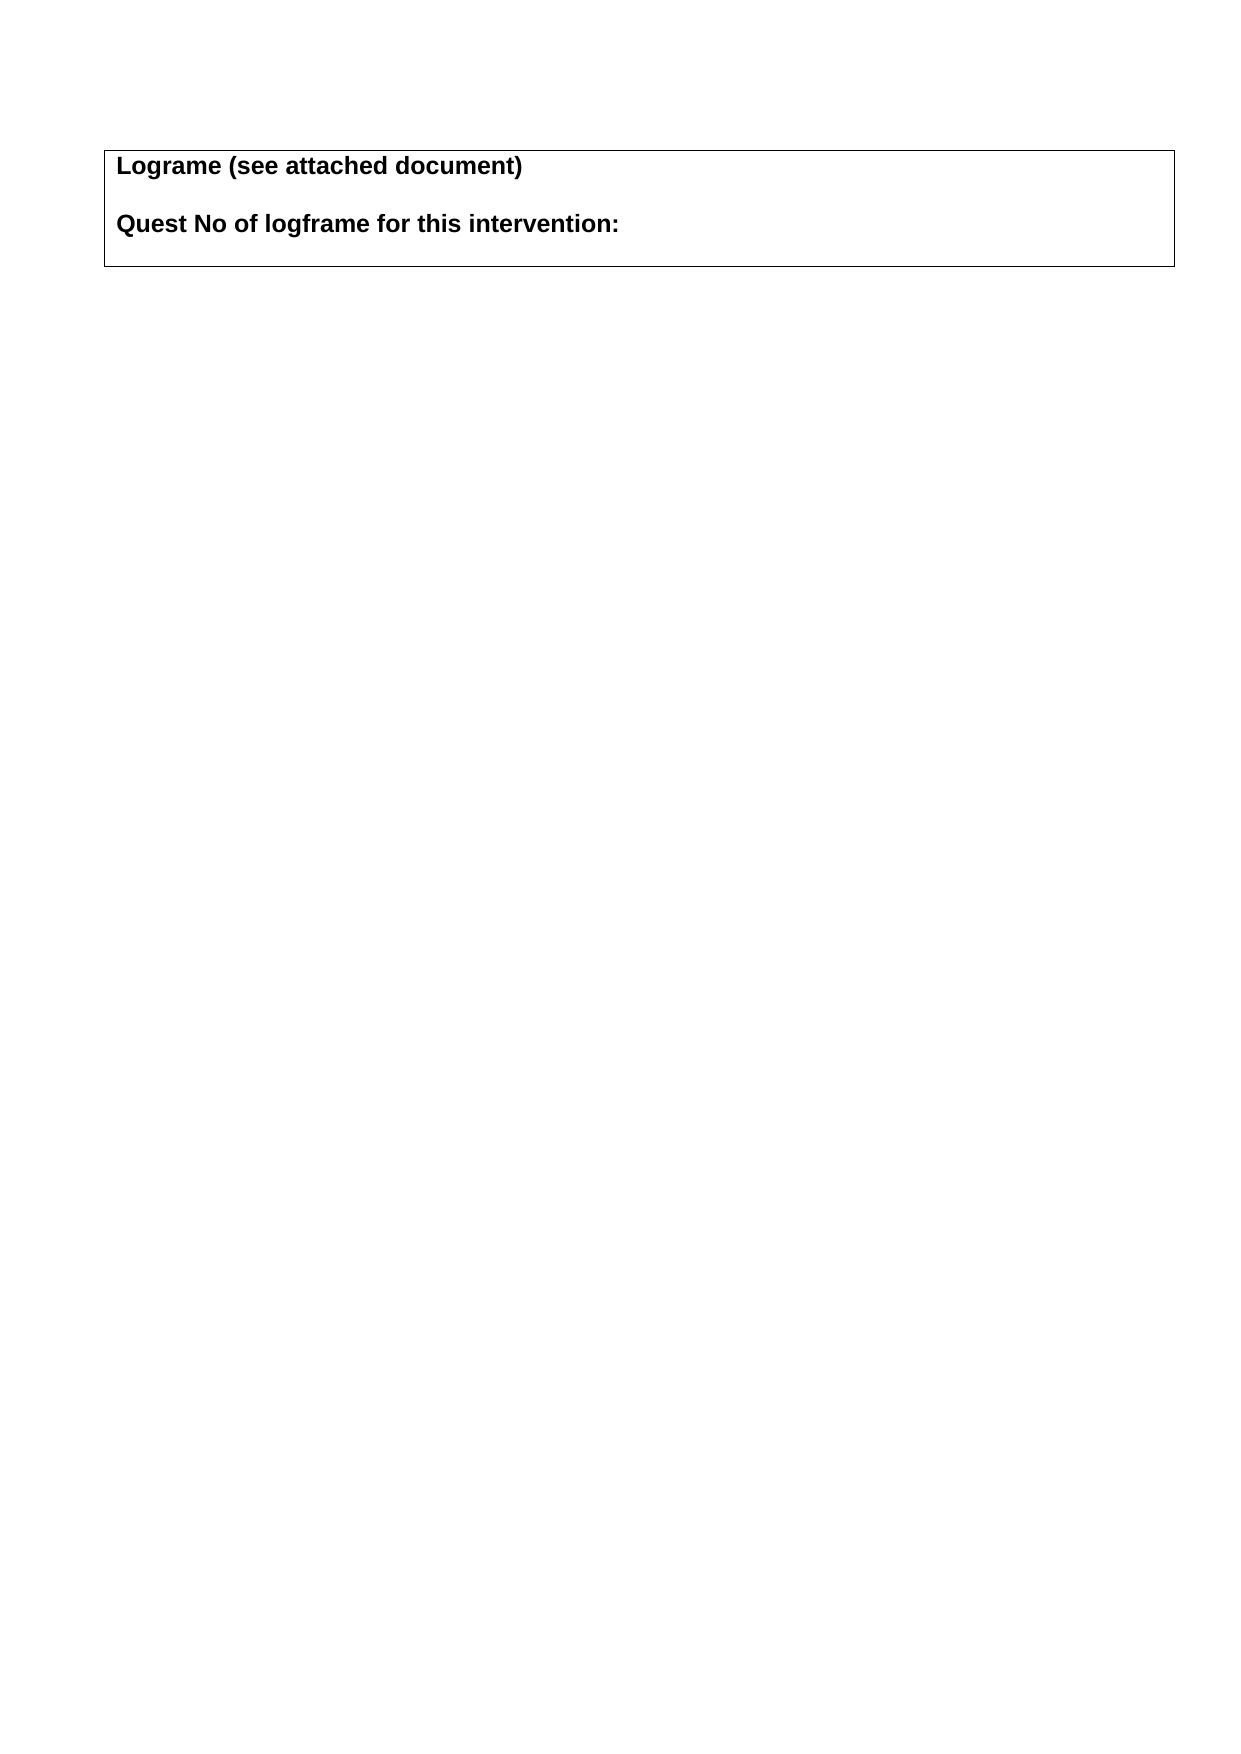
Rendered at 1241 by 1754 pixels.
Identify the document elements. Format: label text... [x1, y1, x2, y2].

table_cell Lograme (see attached document) Quest No of logframe for this intervention: [105, 151, 1174, 266]
